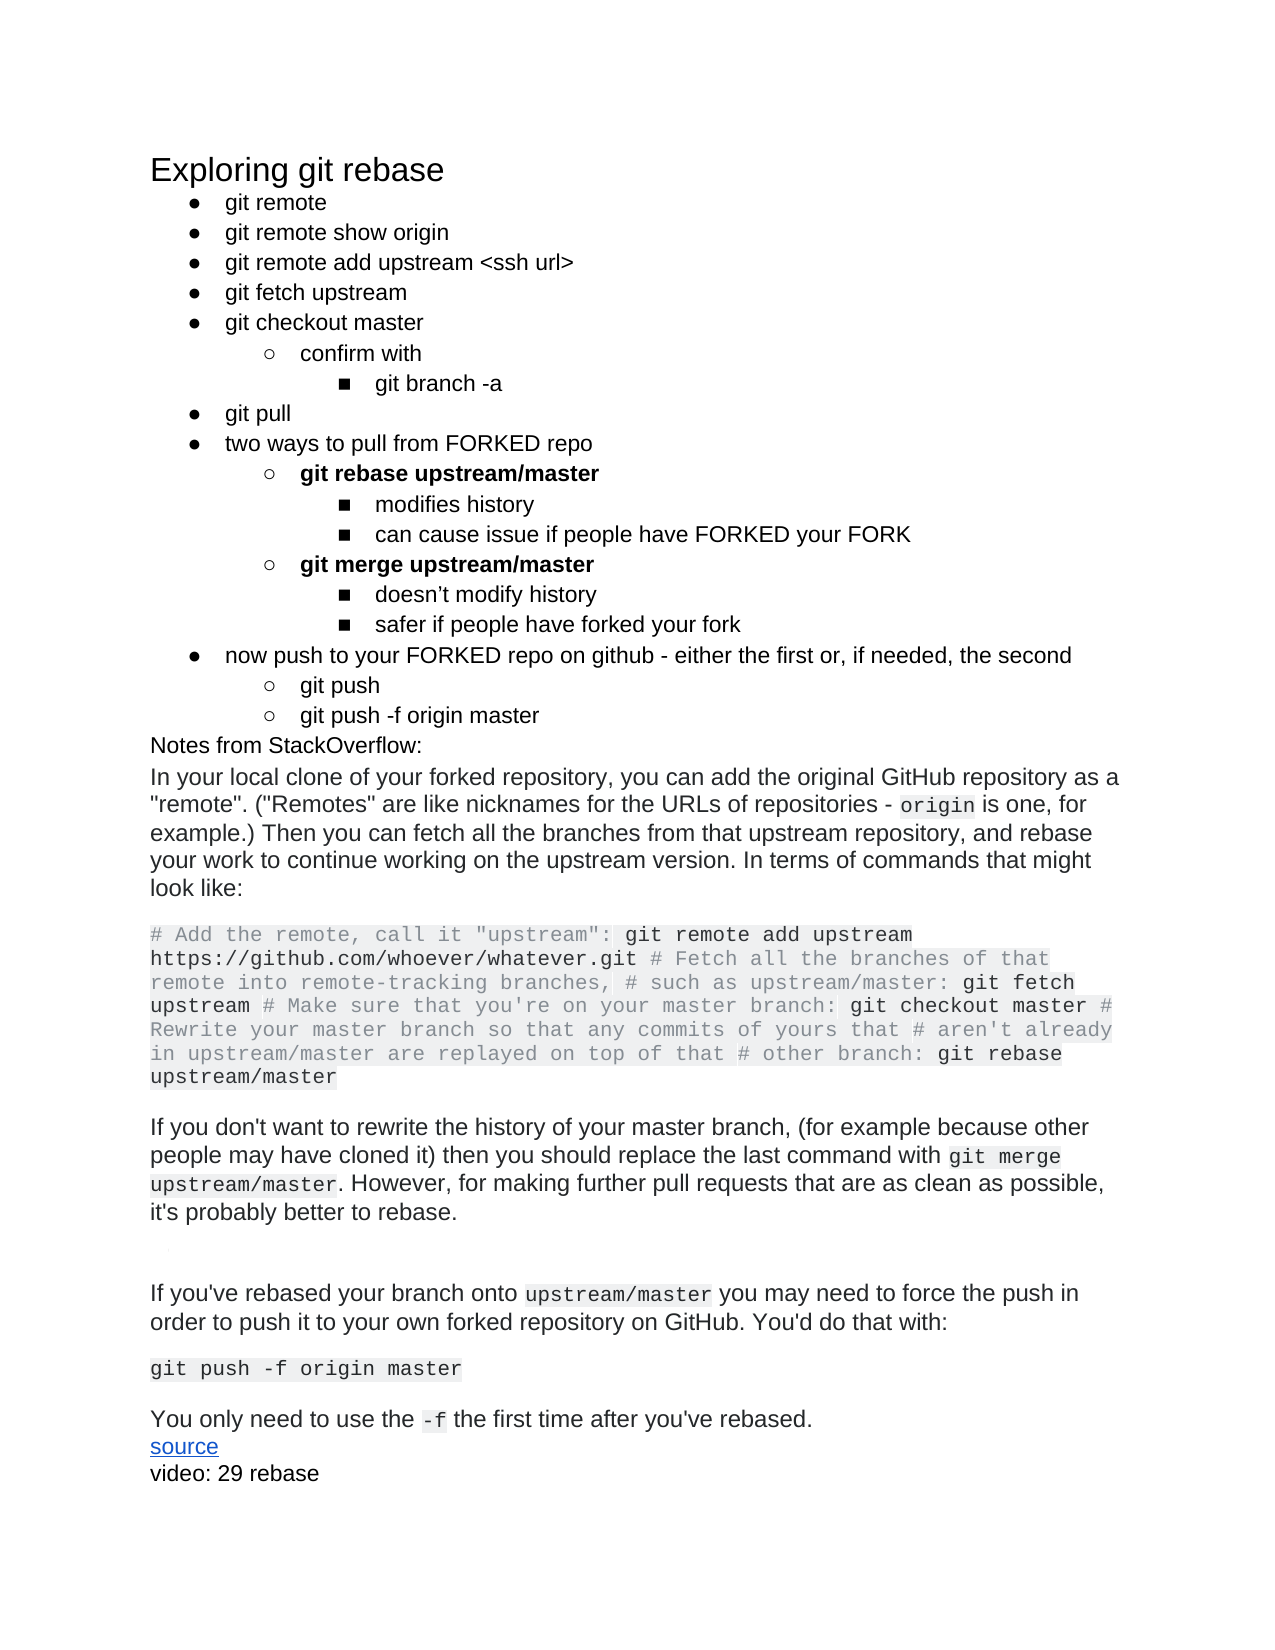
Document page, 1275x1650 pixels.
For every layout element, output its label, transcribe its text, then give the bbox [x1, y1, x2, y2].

text If you don't want to rewrite the history of your master branch, (for example because other people may have cloned it) then you should replace the last command with git merge upstream/master. However, for making further pull requests that are as clean as possible, it's probably better to rebase. [150, 1113, 1125, 1226]
list two ways to pull from FORKED repo [187, 430, 1125, 456]
list git fetch upstream [187, 279, 1125, 305]
list now push to your FORKED repo on github - either the first or, if needed, the second [187, 642, 1125, 668]
subtitle Exploring git rebase [150, 150, 1125, 188]
list git push [262, 672, 1125, 698]
list git pull [187, 400, 1125, 426]
list git rebase upstream/master [262, 460, 1125, 487]
list git push -f origin master [262, 702, 1125, 728]
list confirm with [262, 339, 1125, 366]
text git push -f origin master [150, 1358, 1125, 1382]
list git remote [187, 188, 1125, 215]
text You only need to use the -f the first time after you've rebased. source video: 29 rebase [150, 1404, 1125, 1486]
list git remote add upstream <ssh url> [187, 249, 1125, 275]
list modifies history [337, 491, 1125, 517]
text If you've rebased your branch onto upstream/master you may need to force the push in order to push it to your own forked repository on GitHub. You'd do that with: [150, 1279, 1125, 1335]
list git branch -a [337, 370, 1125, 396]
list safer if people have forked your fork [337, 611, 1125, 638]
list doesn’t modify history [337, 581, 1125, 607]
text # Add the remote, call it "upstream": git remote add upstream https://github.com/whoever/whatever.git # Fetch all the branches of that remote into remote-tracking branches, # such as upstream/master: git fetch upstream # Make sure that you're on your master branch: git checkout master # Rewrite your master branch so that any commits of yours that # aren't already in upstream/master are replayed on top of that # other branch: git rebase upstream/master [150, 924, 1125, 1090]
list git merge upstream/master [262, 551, 1125, 577]
list git remote show origin [187, 219, 1125, 245]
text Notes from StackOverflow: [150, 732, 1125, 758]
list git checkout master [187, 309, 1125, 336]
list can cause issue if people have FORKED your FORK [337, 521, 1125, 547]
text In your local clone of your forked repository, you can add the original GitHub repository as a "remote". ("Remotes" are like nicknames for the URLs of repositories - origin is one, for example.) Then you can fetch all the branches from that upstream repository, and rebase your work to continue working on the upstream version. In terms of commands that might look like: [150, 762, 1125, 902]
